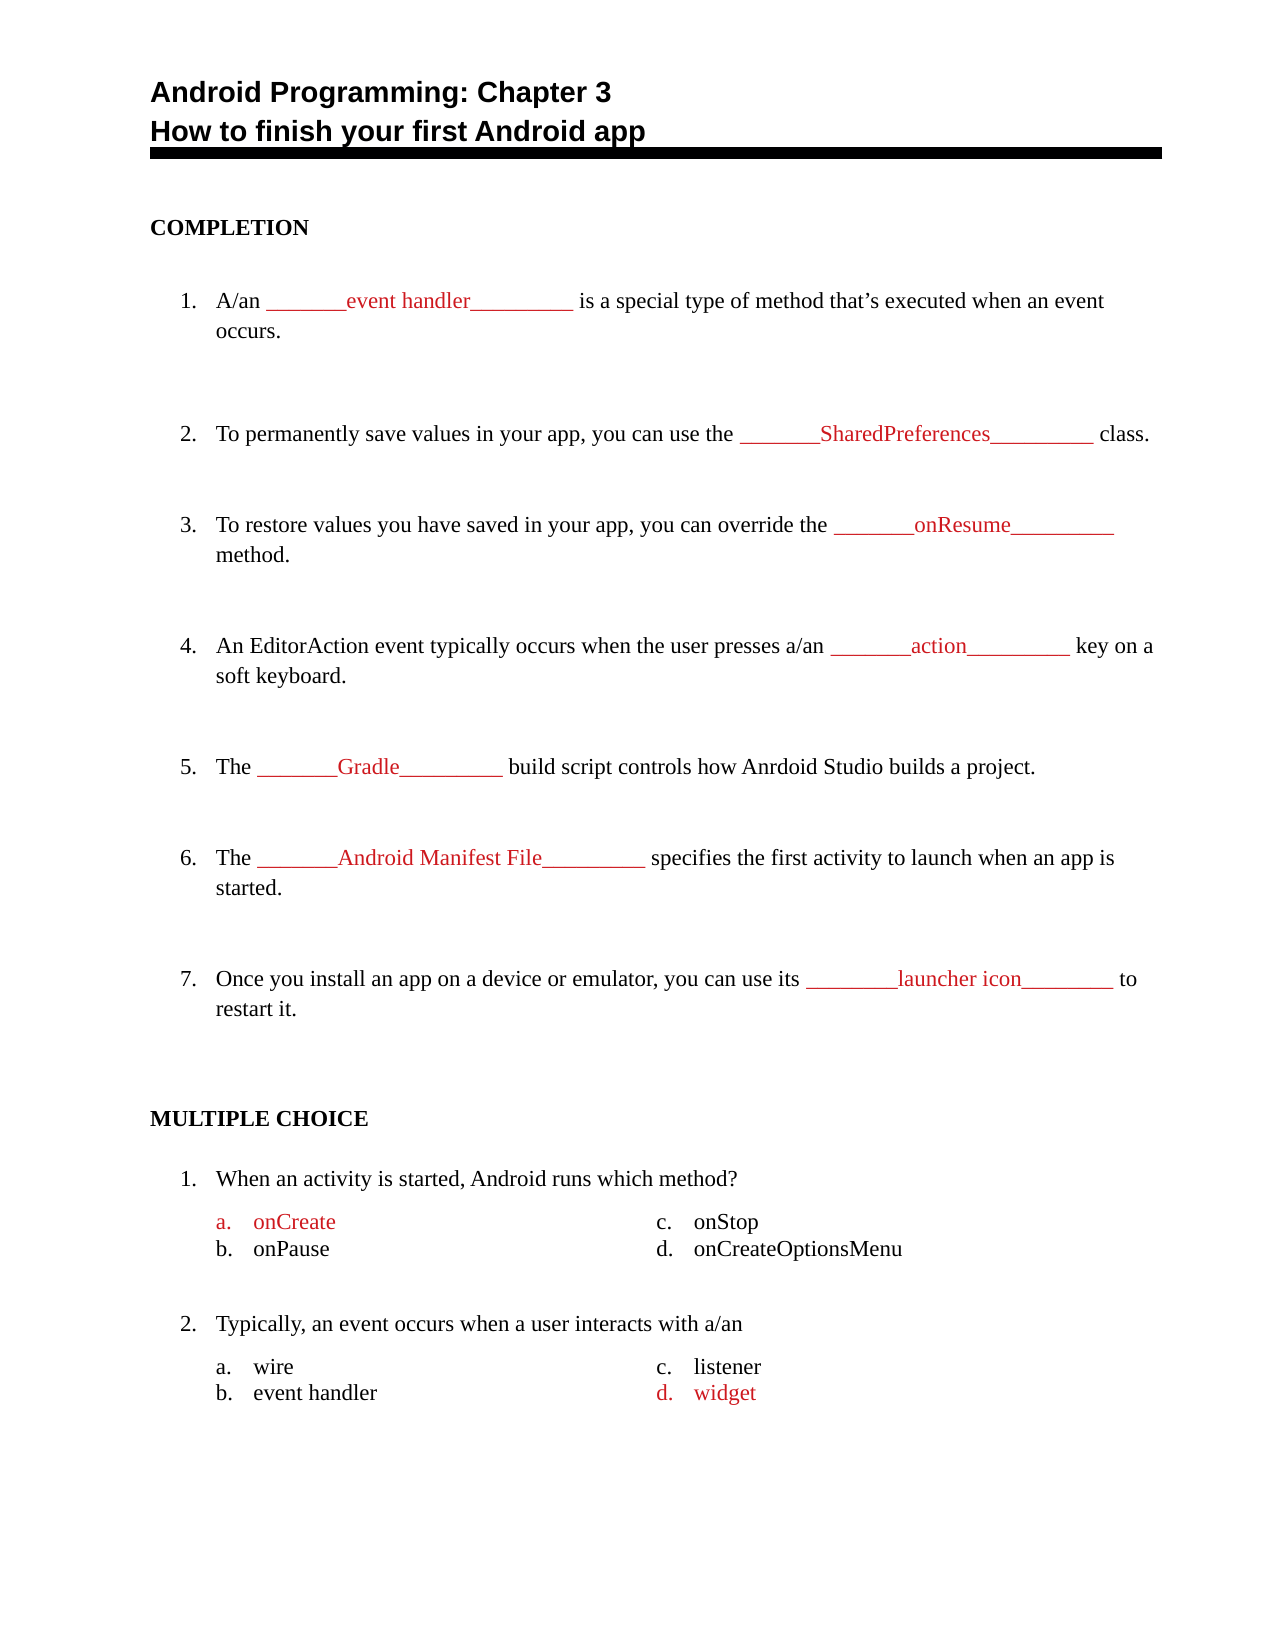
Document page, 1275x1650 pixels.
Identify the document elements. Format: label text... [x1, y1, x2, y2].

text COMPLETION [150, 214, 1162, 241]
table_header c. [652, 1353, 689, 1379]
table_cell b. [211, 1380, 248, 1406]
table_header a. [211, 1208, 248, 1234]
table_header onCreate [249, 1208, 652, 1234]
table_cell d. [652, 1380, 689, 1406]
text MULTIPLE CHOICE [150, 1105, 1162, 1131]
text 2. Typically, an event occurs when a user interacts with a/an [150, 1310, 1162, 1337]
text 2. To permanently save values in your app, you can use the _______SharedPreferences_________ class. [150, 421, 1162, 447]
table_header onStop [689, 1208, 1092, 1234]
table_cell b. [211, 1235, 248, 1261]
table_header a. [211, 1353, 248, 1379]
text 3. To restore values you have saved in your app, you can override the _______onResume_________ method. [150, 511, 1162, 568]
text 7. Once you install an app on a device or emulator, you can use its ________launcher icon________ to restart it. [150, 965, 1162, 1021]
table_cell onCreateOptionsMenu [689, 1235, 1092, 1261]
text 4. An EditorAction event typically occurs when the user presses a/an _______action_________ key on a soft keyboard. [150, 632, 1162, 689]
table_cell d. [652, 1235, 689, 1261]
text 1. When an activity is started, Android runs which method? [150, 1166, 1162, 1192]
table_cell event handler [249, 1380, 652, 1406]
table_header c. [652, 1208, 689, 1234]
text How to finish your first Android app [150, 113, 1162, 147]
text Android Programming: Chapter 3 [150, 75, 1162, 108]
text 6. The _______Android Manifest File_________ specifies the first activity to launch when an app is started. [150, 844, 1162, 900]
table_header listener [689, 1353, 1092, 1379]
table_cell widget [689, 1380, 1092, 1406]
text 1. A/an _______event handler_________ is a special type of method that’s executed when an event occurs. [150, 287, 1162, 344]
table_header wire [249, 1353, 652, 1379]
table_cell onPause [249, 1235, 652, 1261]
text 5. The _______Gradle_________ build script controls how Anrdoid Studio builds a project. [150, 753, 1162, 779]
